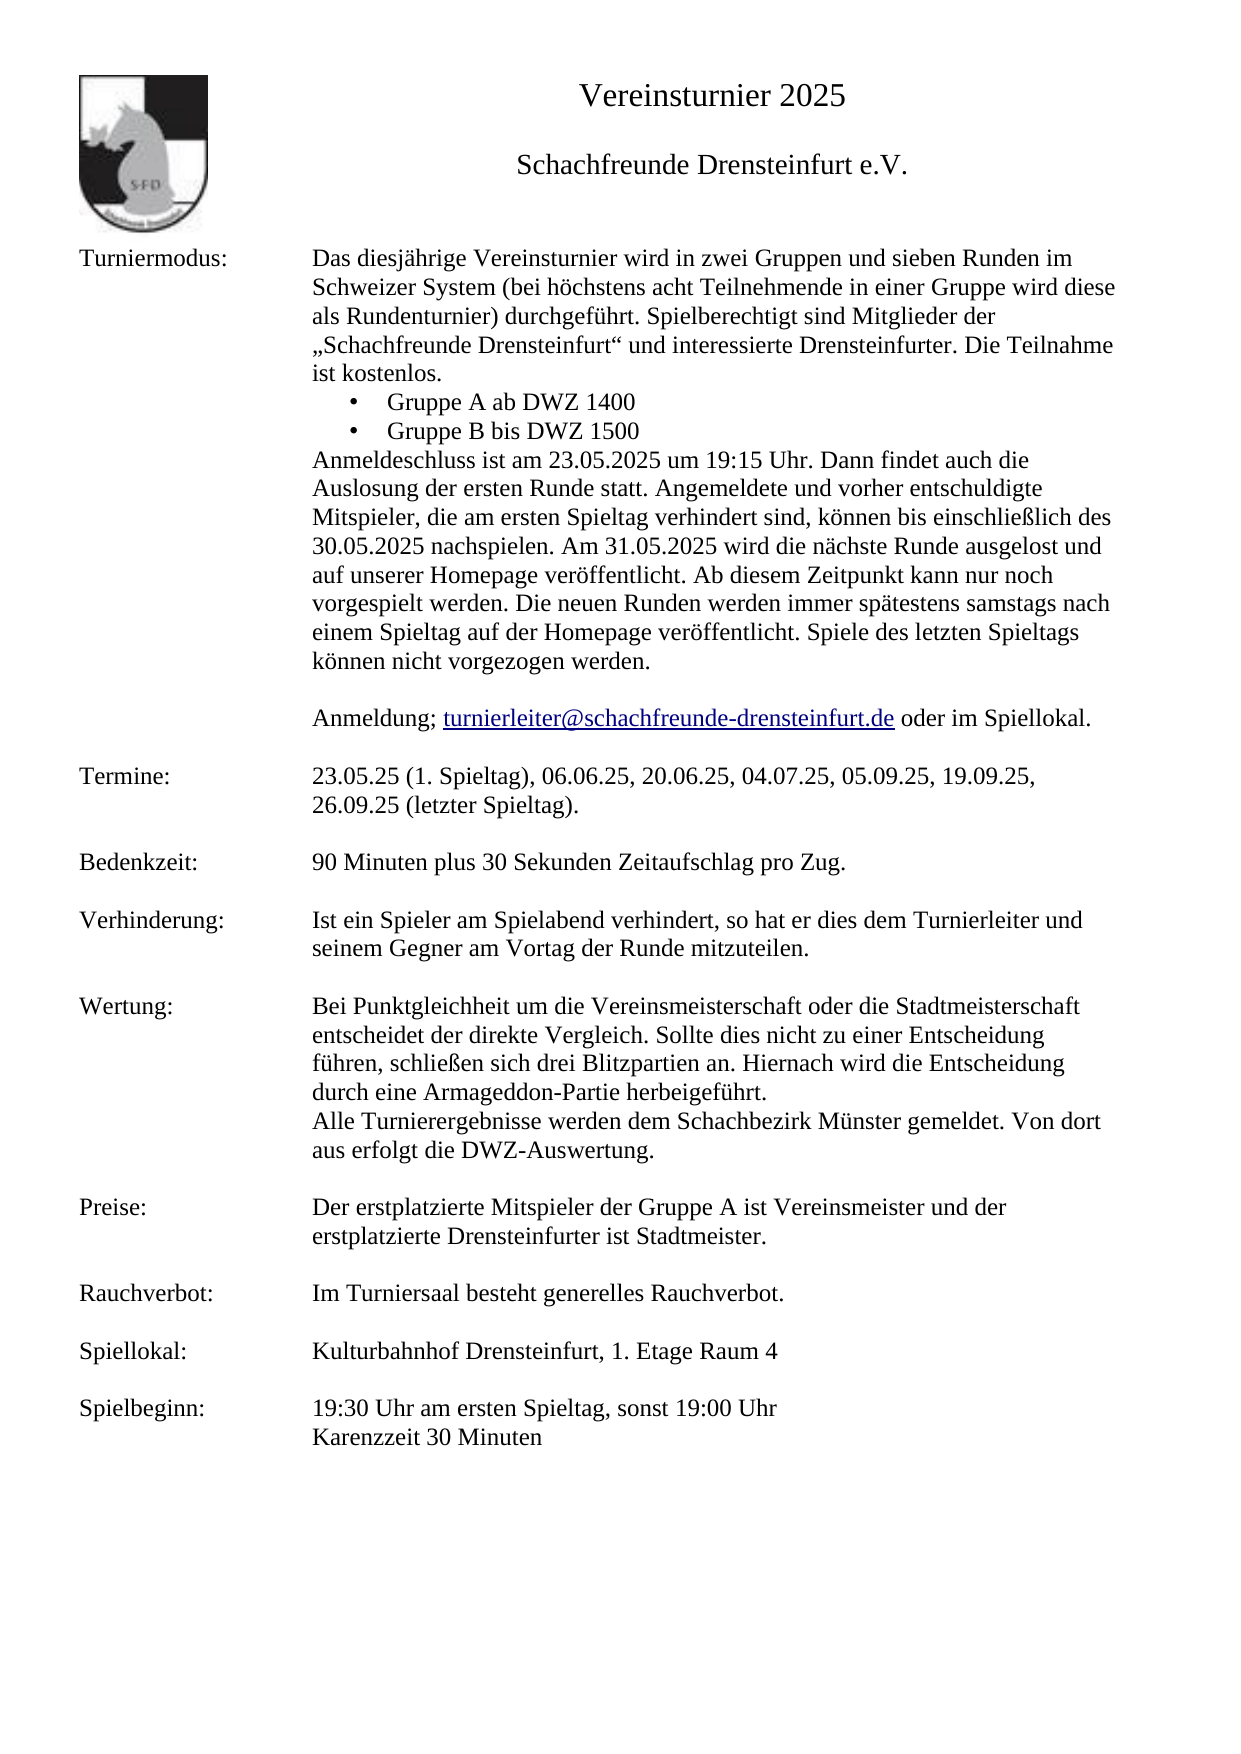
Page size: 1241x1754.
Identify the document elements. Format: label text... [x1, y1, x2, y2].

table_cell Im Turniersaal besteht generelles Rauchverbot. [301, 1279, 1127, 1336]
table_cell 23.05.25 (1. Spieltag), 06.06.25, 20.06.25, 04.07.25, 05.09.25, 19.09.25, 26.09.25 (letzter Spieltag). [301, 761, 1127, 847]
table_cell 19:30 Uhr am ersten Spieltag, sonst 19:00 Uhr Karenzzeit 30 Minuten [301, 1394, 1127, 1480]
table_cell Preise: [68, 1192, 301, 1278]
table_header [208, 75, 301, 243]
table_cell Ist ein Spieler am Spielabend verhindert, so hat er dies dem Turnierleiter und seinem Gegner am Vortag der Runde mitzuteilen. [301, 905, 1127, 991]
table_cell Termine: [68, 761, 301, 847]
table_cell Rauchverbot: [68, 1279, 301, 1336]
table_cell Bedenkzeit: [68, 847, 301, 905]
table_cell 90 Minuten plus 30 Sekunden Zeitaufschlag pro Zug. [301, 847, 1127, 905]
table_header Vereinsturnier 2025 Schachfreunde Drensteinfurt e.V. [301, 75, 1127, 243]
picture [79, 75, 208, 244]
table_cell Spiellokal: [68, 1336, 301, 1393]
table_cell Turniermodus: [68, 244, 301, 761]
table_cell Kulturbahnhof Drensteinfurt, 1. Etage Raum 4 [301, 1336, 1127, 1393]
table_cell Bei Punktgleichheit um die Vereinsmeisterschaft oder die Stadtmeisterschaft entscheidet der direkte Vergleich. Sollte dies nicht zu einer Entscheidung führen, schließen sich drei Blitzpartien an. Hiernach wird die Entscheidung durch eine Armageddon-Partie herbeigeführt. Alle Turnierergebnisse werden dem Schachbezirk Münster gemeldet. Von dort aus erfolgt die DWZ-Auswertung. [301, 991, 1127, 1192]
table_cell Verhinderung: [68, 905, 301, 991]
table_header [68, 75, 79, 243]
table_cell Spielbeginn: [68, 1394, 301, 1480]
table_cell Das diesjährige Vereinsturnier wird in zwei Gruppen und sieben Runden im Schweizer System (bei höchstens acht Teilnehmende in einer Gruppe wird diese als Rundenturnier) durchgeführt. Spielberechtigt sind Mitglieder der „Schachfreunde Drensteinfurt“ und interessierte Drensteinfurter. Die Teilnahme ist kostenlos. Gruppe A ab DWZ 1400 Gruppe B bis DWZ 1500 Anmeldeschluss ist am 23.05.2025 um 19:15 Uhr. Dann findet auch die Auslosung der ersten Runde statt. Angemeldete und vorher entschuldigte Mitspieler, die am ersten Spieltag verhindert sind, können bis einschließlich des 30.05.2025 nachspielen. Am 31.05.2025 wird die nächste Runde ausgelost und auf unserer Homepage veröffentlicht. Ab diesem Zeitpunkt kann nur noch vorgespielt werden. Die neuen Runden werden immer spätestens samstags nach einem Spieltag auf der Homepage veröffentlicht. Spiele des letzten Spieltags können nicht vorgezogen werden. Anmeldung; turnierleiter@schachfreunde-drensteinfurt.de oder im Spiellokal. [301, 244, 1127, 761]
table_cell Der erstplatzierte Mitspieler der Gruppe A ist Vereinsmeister und der erstplatzierte Drensteinfurter ist Stadtmeister. [301, 1192, 1127, 1278]
table_cell Wertung: [68, 991, 301, 1192]
